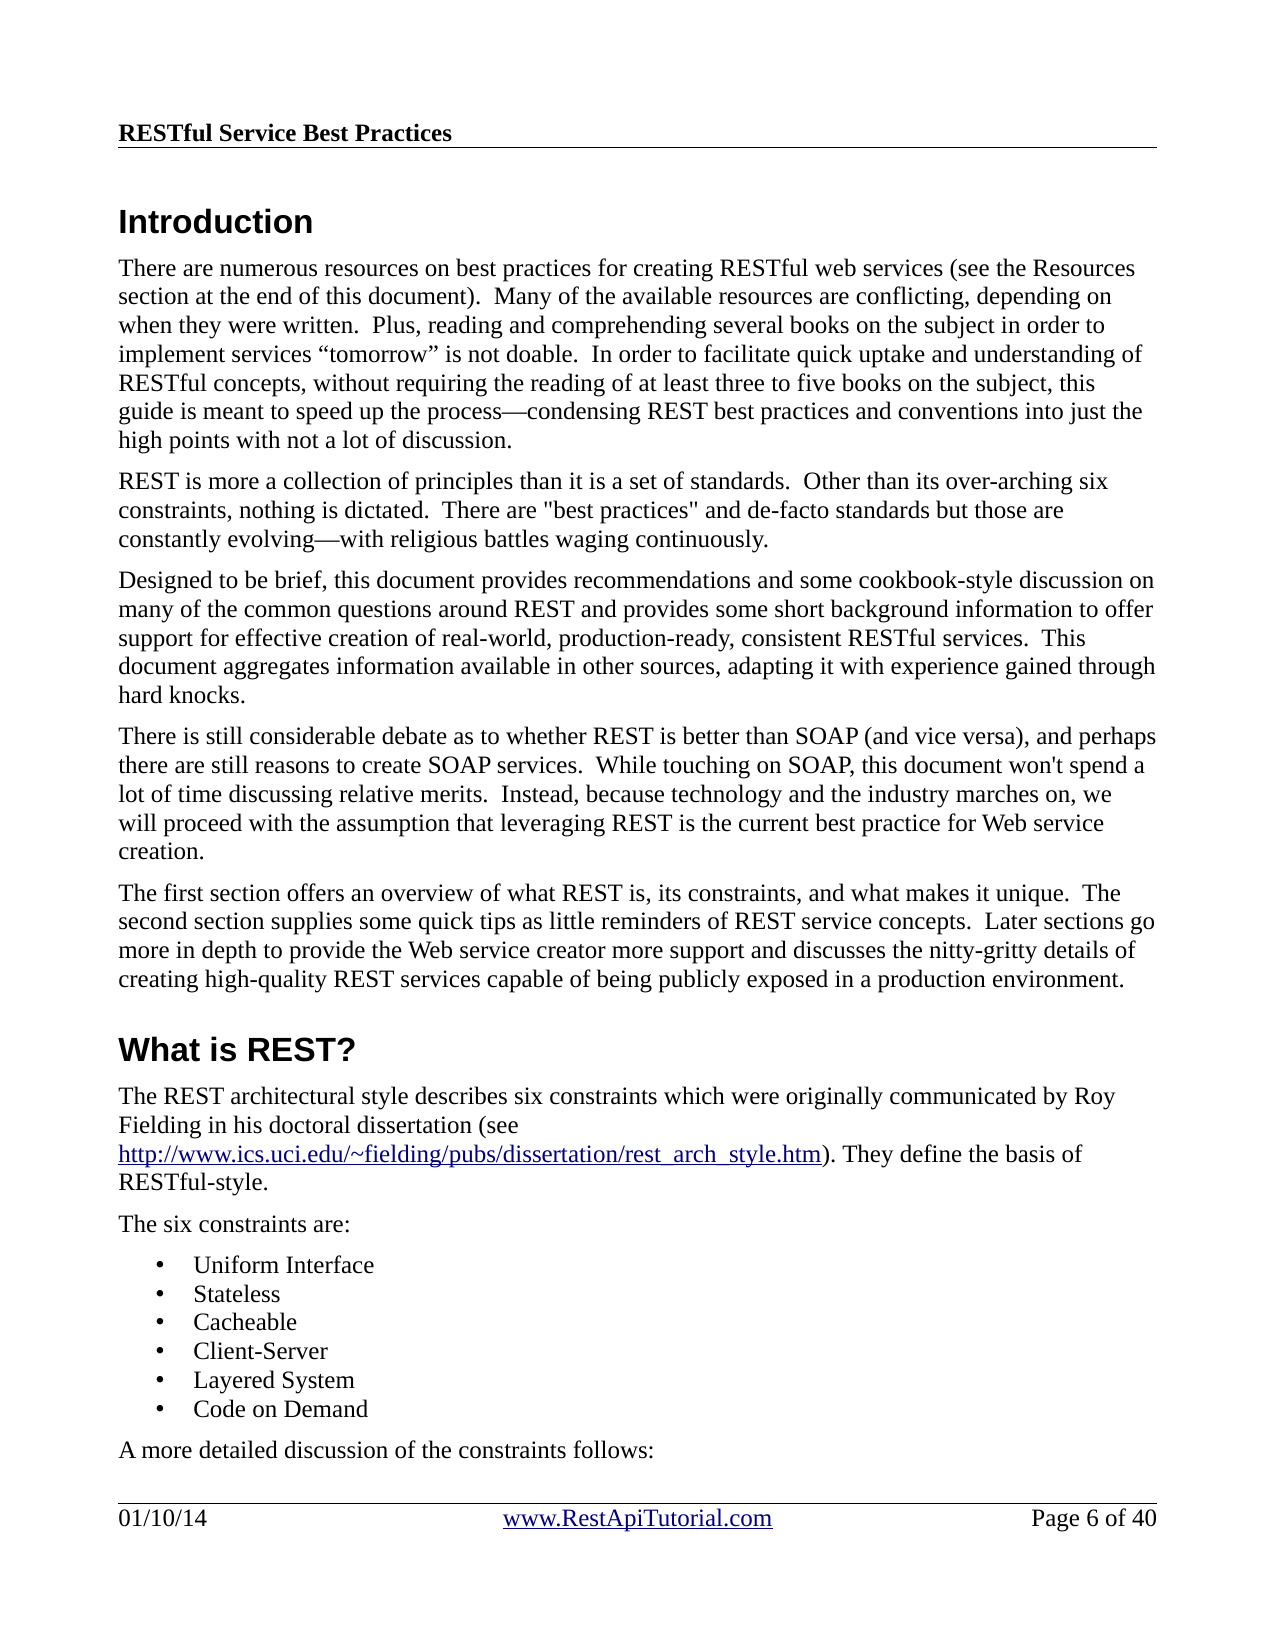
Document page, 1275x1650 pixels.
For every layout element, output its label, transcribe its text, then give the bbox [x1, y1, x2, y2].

subtitle What is REST? [118, 1030, 1157, 1069]
list Layered System [156, 1365, 1157, 1394]
list Uniform Interface [156, 1250, 1157, 1279]
text The first section offers an overview of what REST is, its constraints, and what makes it unique. The second section supplies some quick tips as little reminders of REST service concepts. Later sections go more in depth to provide the Web service creator more support and discusses the nitty-gritty details of creating high-quality REST services capable of being publicly exposed in a production environment. [118, 878, 1157, 993]
text A more detailed discussion of the constraints follows: [118, 1435, 1157, 1464]
subtitle Introduction [118, 201, 1157, 240]
text The six constraints are: [118, 1209, 1157, 1237]
list Code on Demand [156, 1394, 1157, 1422]
text There are numerous resources on best practices for creating RESTful web services (see the Resources section at the end of this document). Many of the available resources are conflicting, depending on when they were written. Plus, reading and comprehending several books on the subject in order to implement services “tomorrow” is not doable. In order to facilitate quick uptake and understanding of RESTful concepts, without requiring the reading of at least three to five books on the subject, this guide is meant to speed up the process—condensing REST best practices and conventions into just the high points with not a lot of discussion. [118, 253, 1157, 454]
text The REST architectural style describes six constraints which were originally communicated by Roy Fielding in his doctoral dissertation (see http://www.ics.uci.edu/~fielding/pubs/dissertation/rest_arch_style.htm). They define the basis of RESTful-style. [118, 1081, 1157, 1196]
text REST is more a collection of principles than it is a set of standards. Other than its over-arching six constraints, nothing is dictated. There are "best practices" and de-facto standards but those are constantly evolving—with religious battles waging continuously. [118, 466, 1157, 553]
list Cacheable [156, 1307, 1157, 1336]
text There is still considerable debate as to whether REST is better than SOAP (and vice versa), and perhaps there are still reasons to create SOAP services. While touching on SOAP, this document won't spend a lot of time discussing relative merits. Instead, because technology and the industry marches on, we will proceed with the assumption that leveraging REST is the current best practice for Web service creation. [118, 721, 1157, 865]
list Client-Server [156, 1336, 1157, 1365]
list Stateless [156, 1279, 1157, 1307]
text Designed to be brief, this document provides recommendations and some cookbook-style discussion on many of the common questions around REST and provides some short background information to offer support for effective creation of real-world, production-ready, consistent RESTful services. This document aggregates information available in other sources, adapting it with experience gained through hard knocks. [118, 565, 1157, 709]
